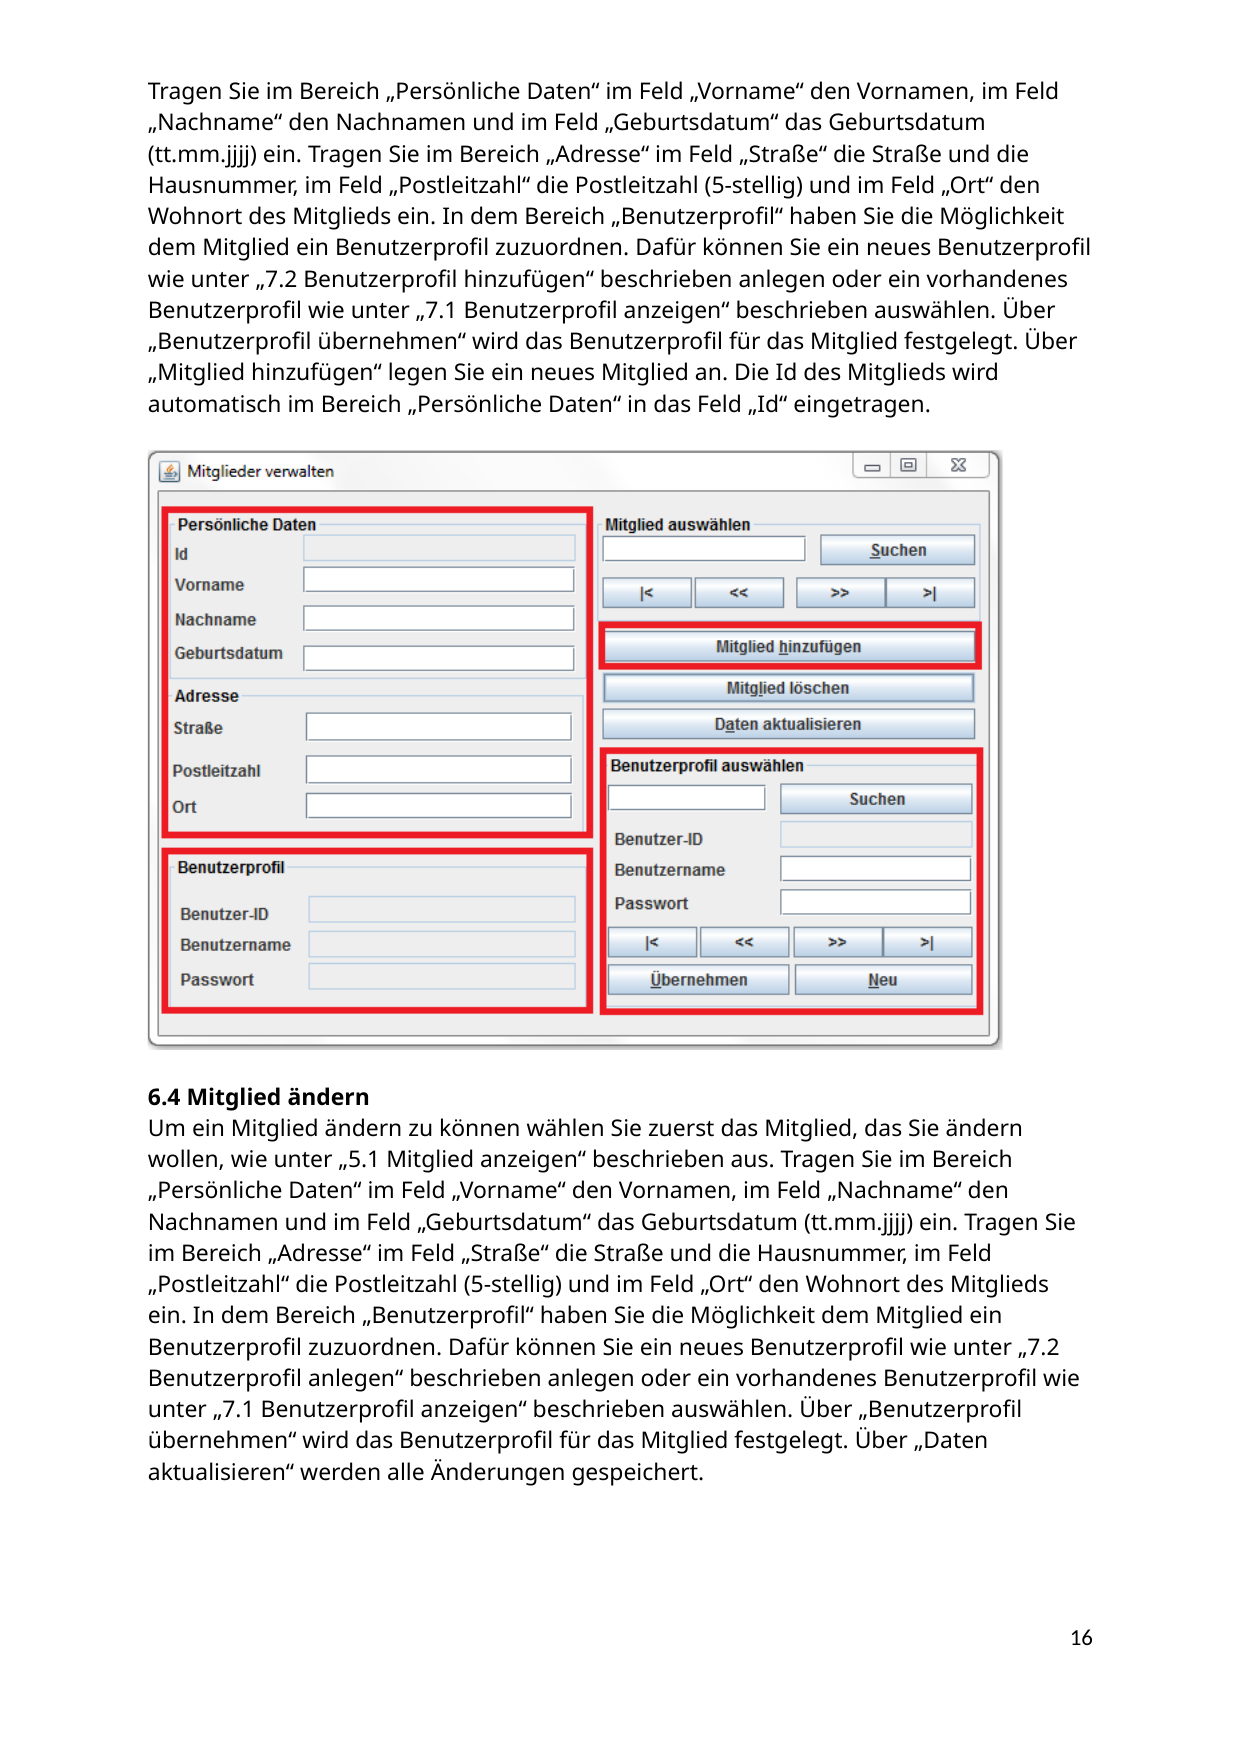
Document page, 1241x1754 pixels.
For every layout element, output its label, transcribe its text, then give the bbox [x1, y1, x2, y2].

list 6.4 Mitglied ändern [148, 1081, 1093, 1112]
list Um ein Mitglied ändern zu können wählen Sie zuerst das Mitglied, das Sie ändern wollen, wie unter „5.1 Mitglied anzeigen“ beschrieben aus. Tragen Sie im Bereich „Persönliche Daten“ im Feld „Vorname“ den Vornamen, im Feld „Nachname“ den Nachnamen und im Feld „Geburtsdatum“ das Geburtsdatum (tt.mm.jjjj) ein. Tragen Sie im Bereich „Adresse“ im Feld „Straße“ die Straße und die Hausnummer, im Feld „Postleitzahl“ die Postleitzahl (5-stellig) und im Feld „Ort“ den Wohnort des Mitglieds ein. In dem Bereich „Benutzerprofil“ haben Sie die Möglichkeit dem Mitglied ein Benutzerprofil zuzuordnen. Dafür können Sie ein neues Benutzerprofil wie unter „7.2 Benutzerprofil anlegen“ beschrieben anlegen oder ein vorhandenes Benutzerprofil wie unter „7.1 Benutzerprofil anzeigen“ beschrieben auswählen. Über „Benutzerprofil übernehmen“ wird das Benutzerprofil für das Mitglied festgelegt. Über „Daten aktualisieren“ werden alle Änderungen gespeichert. [148, 1112, 1093, 1487]
picture [147, 450, 1003, 1050]
list Tragen Sie im Bereich „Persönliche Daten“ im Feld „Vorname“ den Vornamen, im Feld „Nachname“ den Nachnamen und im Feld „Geburtsdatum“ das Geburtsdatum (tt.mm.jjjj) ein. Tragen Sie im Bereich „Adresse“ im Feld „Straße“ die Straße und die Hausnummer, im Feld „Postleitzahl“ die Postleitzahl (5-stellig) und im Feld „Ort“ den Wohnort des Mitglieds ein. In dem Bereich „Benutzerprofil“ haben Sie die Möglichkeit dem Mitglied ein Benutzerprofil zuzuordnen. Dafür können Sie ein neues Benutzerprofil wie unter „7.2 Benutzerprofil hinzufügen“ beschrieben anlegen oder ein vorhandenes Benutzerprofil wie unter „7.1 Benutzerprofil anzeigen“ beschrieben auswählen. Über „Benutzerprofil übernehmen“ wird das Benutzerprofil für das Mitglied festgelegt. Über „Mitglied hinzufügen“ legen Sie ein neues Mitglied an. Die Id des Mitglieds wird automatisch im Bereich „Persönliche Daten“ in das Feld „Id“ eingetragen. [148, 75, 1093, 419]
